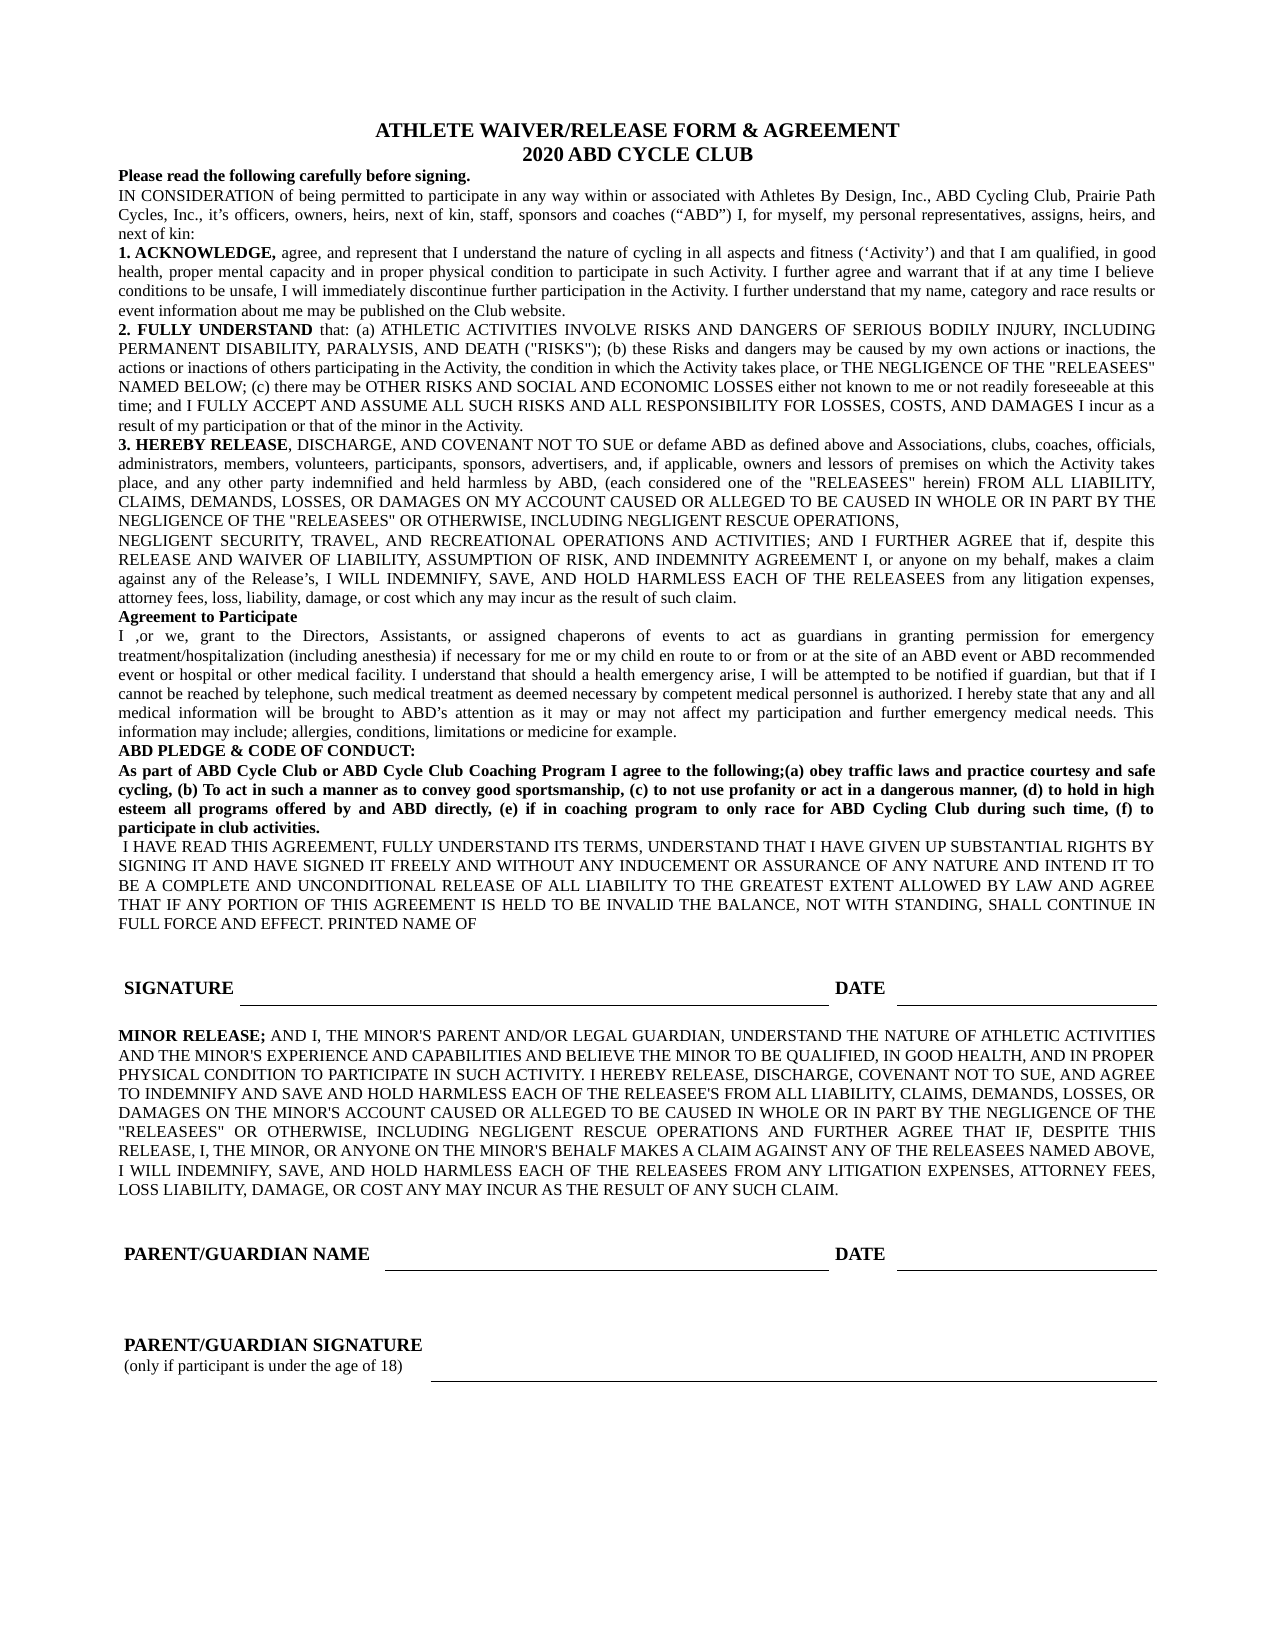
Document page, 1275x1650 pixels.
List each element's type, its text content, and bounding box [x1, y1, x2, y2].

text As part of ABD Cycle Club or ABD Cycle Club Coaching Program I agree to the following;(a) obey traffic laws and practice courtesy and safe cycling, (b) To act in such a manner as to convey good sportsmanship, (c) to not use profanity or act in a dangerous manner, (d) to hold in high esteem all programs offered by and ABD directly, (e) if in coaching program to only race for ABD Cycling Club during such time, (f) to participate in club activities. [118, 760, 1157, 837]
text 2020 ABD CYCLE CLUB [118, 142, 1157, 166]
table_header [240, 952, 829, 1004]
text 1. ACKNOWLEDGE, agree, and represent that I understand the nature of cycling in all aspects and fitness (‘Activity’) and that I am qualified, in good health, proper mental capacity and in proper physical condition to participate in such Activity. I further agree and warrant that if at any time I believe conditions to be unsafe, I will immediately discontinue further participation in the Activity. I further understand that my name, category and race results or event information about me may be published on the Club website. [118, 243, 1157, 319]
table_header [897, 1218, 1157, 1270]
table_header [897, 952, 1157, 1004]
text I HAVE READ THIS AGREEMENT, FULLY UNDERSTAND ITS TERMS, UNDERSTAND THAT I HAVE GIVEN UP SUBSTANTIAL RIGHTS BY SIGNING IT AND HAVE SIGNED IT FREELY AND WITHOUT ANY INDUCEMENT OR ASSURANCE OF ANY NATURE AND INTEND IT TO BE A COMPLETE AND UNCONDITIONAL RELEASE OF ALL LIABILITY TO THE GREATEST EXTENT ALLOWED BY LAW AND AGREE THAT IF ANY PORTION OF THIS AGREEMENT IS HELD TO BE INVALID THE BALANCE, NOT WITH STANDING, SHALL CONTINUE IN FULL FORCE AND EFFECT. PRINTED NAME OF [118, 837, 1157, 933]
table_header PARENT/GUARDIAN SIGNATURE (only if participant is under the age of 18) [118, 1328, 431, 1381]
text Please read the following carefully before signing. [118, 166, 1157, 185]
text Agreement to Participate [118, 607, 1157, 626]
text ATHLETE WAIVER/RELEASE FORM & AGREEMENT [118, 118, 1157, 142]
table_header [385, 1218, 829, 1270]
table_header SIGNATURE [118, 952, 240, 1004]
text NEGLIGENT SECURITY, TRAVEL, AND RECREATIONAL OPERATIONS AND ACTIVITIES; AND I FURTHER AGREE that if, despite this RELEASE AND WAIVER OF LIABILITY, ASSUMPTION OF RISK, AND INDEMNITY AGREEMENT I, or anyone on my behalf, makes a claim against any of the Release’s, I WILL INDEMNIFY, SAVE, AND HOLD HARMLESS EACH OF THE RELEASEES from any litigation expenses, attorney fees, loss, liability, damage, or cost which any may incur as the result of such claim. [118, 530, 1157, 607]
table_header DATE [829, 1218, 897, 1270]
text 2. FULLY UNDERSTAND that: (a) ATHLETIC ACTIVITIES INVOLVE RISKS AND DANGERS OF SERIOUS BODILY INJURY, INCLUDING PERMANENT DISABILITY, PARALYSIS, AND DEATH ("RISKS"); (b) these Risks and dangers may be caused by my own actions or inactions, the actions or inactions of others participating in the Activity, the condition in which the Activity takes place, or THE NEGLIGENCE OF THE "RELEASEES" NAMED BELOW; (c) there may be OTHER RISKS AND SOCIAL AND ECONOMIC LOSSES either not known to me or not readily foreseeable at this time; and I FULLY ACCEPT AND ASSUME ALL SUCH RISKS AND ALL RESPONSIBILITY FOR LOSSES, COSTS, AND DAMAGES I incur as a result of my participation or that of the minor in the Activity. [118, 319, 1157, 434]
table_header DATE [829, 952, 897, 1004]
text ABD PLEDGE & CODE OF CONDUCT: [118, 741, 1157, 760]
table_header PARENT/GUARDIAN NAME [118, 1218, 385, 1270]
table_header [431, 1328, 1157, 1381]
text 3. HEREBY RELEASE, DISCHARGE, AND COVENANT NOT TO SUE or defame ABD as defined above and Associations, clubs, coaches, officials, administrators, members, volunteers, participants, sponsors, advertisers, and, if applicable, owners and lessors of premises on which the Activity takes place, and any other party indemnified and held harmless by ABD, (each considered one of the "RELEASEES" herein) FROM ALL LIABILITY, CLAIMS, DEMANDS, LOSSES, OR DAMAGES ON MY ACCOUNT CAUSED OR ALLEGED TO BE CAUSED IN WHOLE OR IN PART BY THE NEGLIGENCE OF THE "RELEASEES" OR OTHERWISE, INCLUDING NEGLIGENT RESCUE OPERATIONS, [118, 434, 1157, 530]
text I ,or we, grant to the Directors, Assistants, or assigned chaperons of events to act as guardians in granting permission for emergency treatment/hospitalization (including anesthesia) if necessary for me or my child en route to or from or at the site of an ABD event or ABD recommended event or hospital or other medical facility. I understand that should a health emergency arise, I will be attempted to be notified if guardian, but that if I cannot be reached by telephone, such medical treatment as deemed necessary by competent medical personnel is authorized. I hereby state that any and all medical information will be brought to ABD’s attention as it may or may not affect my participation and further emergency medical needs. This information may include; allergies, conditions, limitations or medicine for example. [118, 626, 1157, 741]
text IN CONSIDERATION of being permitted to participate in any way within or associated with Athletes By Design, Inc., ABD Cycling Club, Prairie Path Cycles, Inc., it’s officers, owners, heirs, next of kin, staff, sponsors and coaches (“ABD”) I, for myself, my personal representatives, assigns, heirs, and next of kin: [118, 185, 1157, 243]
text MINOR RELEASE; AND I, THE MINOR'S PARENT AND/OR LEGAL GUARDIAN, UNDERSTAND THE NATURE OF ATHLETIC ACTIVITIES AND THE MINOR'S EXPERIENCE AND CAPABILITIES AND BELIEVE THE MINOR TO BE QUALIFIED, IN GOOD HEALTH, AND IN PROPER PHYSICAL CONDITION TO PARTICIPATE IN SUCH ACTIVITY. I HEREBY RELEASE, DISCHARGE, COVENANT NOT TO SUE, AND AGREE TO INDEMNIFY AND SAVE AND HOLD HARMLESS EACH OF THE RELEASEE'S FROM ALL LIABILITY, CLAIMS, DEMANDS, LOSSES, OR DAMAGES ON THE MINOR'S ACCOUNT CAUSED OR ALLEGED TO BE CAUSED IN WHOLE OR IN PART BY THE NEGLIGENCE OF THE "RELEASEES" OR OTHERWISE, INCLUDING NEGLIGENT RESCUE OPERATIONS AND FURTHER AGREE THAT IF, DESPITE THIS RELEASE, I, THE MINOR, OR ANYONE ON THE MINOR'S BEHALF MAKES A CLAIM AGAINST ANY OF THE RELEASEES NAMED ABOVE, I WILL INDEMNIFY, SAVE, AND HOLD HARMLESS EACH OF THE RELEASEES FROM ANY LITIGATION EXPENSES, ATTORNEY FEES, LOSS LIABILITY, DAMAGE, OR COST ANY MAY INCUR AS THE RESULT OF ANY SUCH CLAIM. [118, 1026, 1157, 1199]
